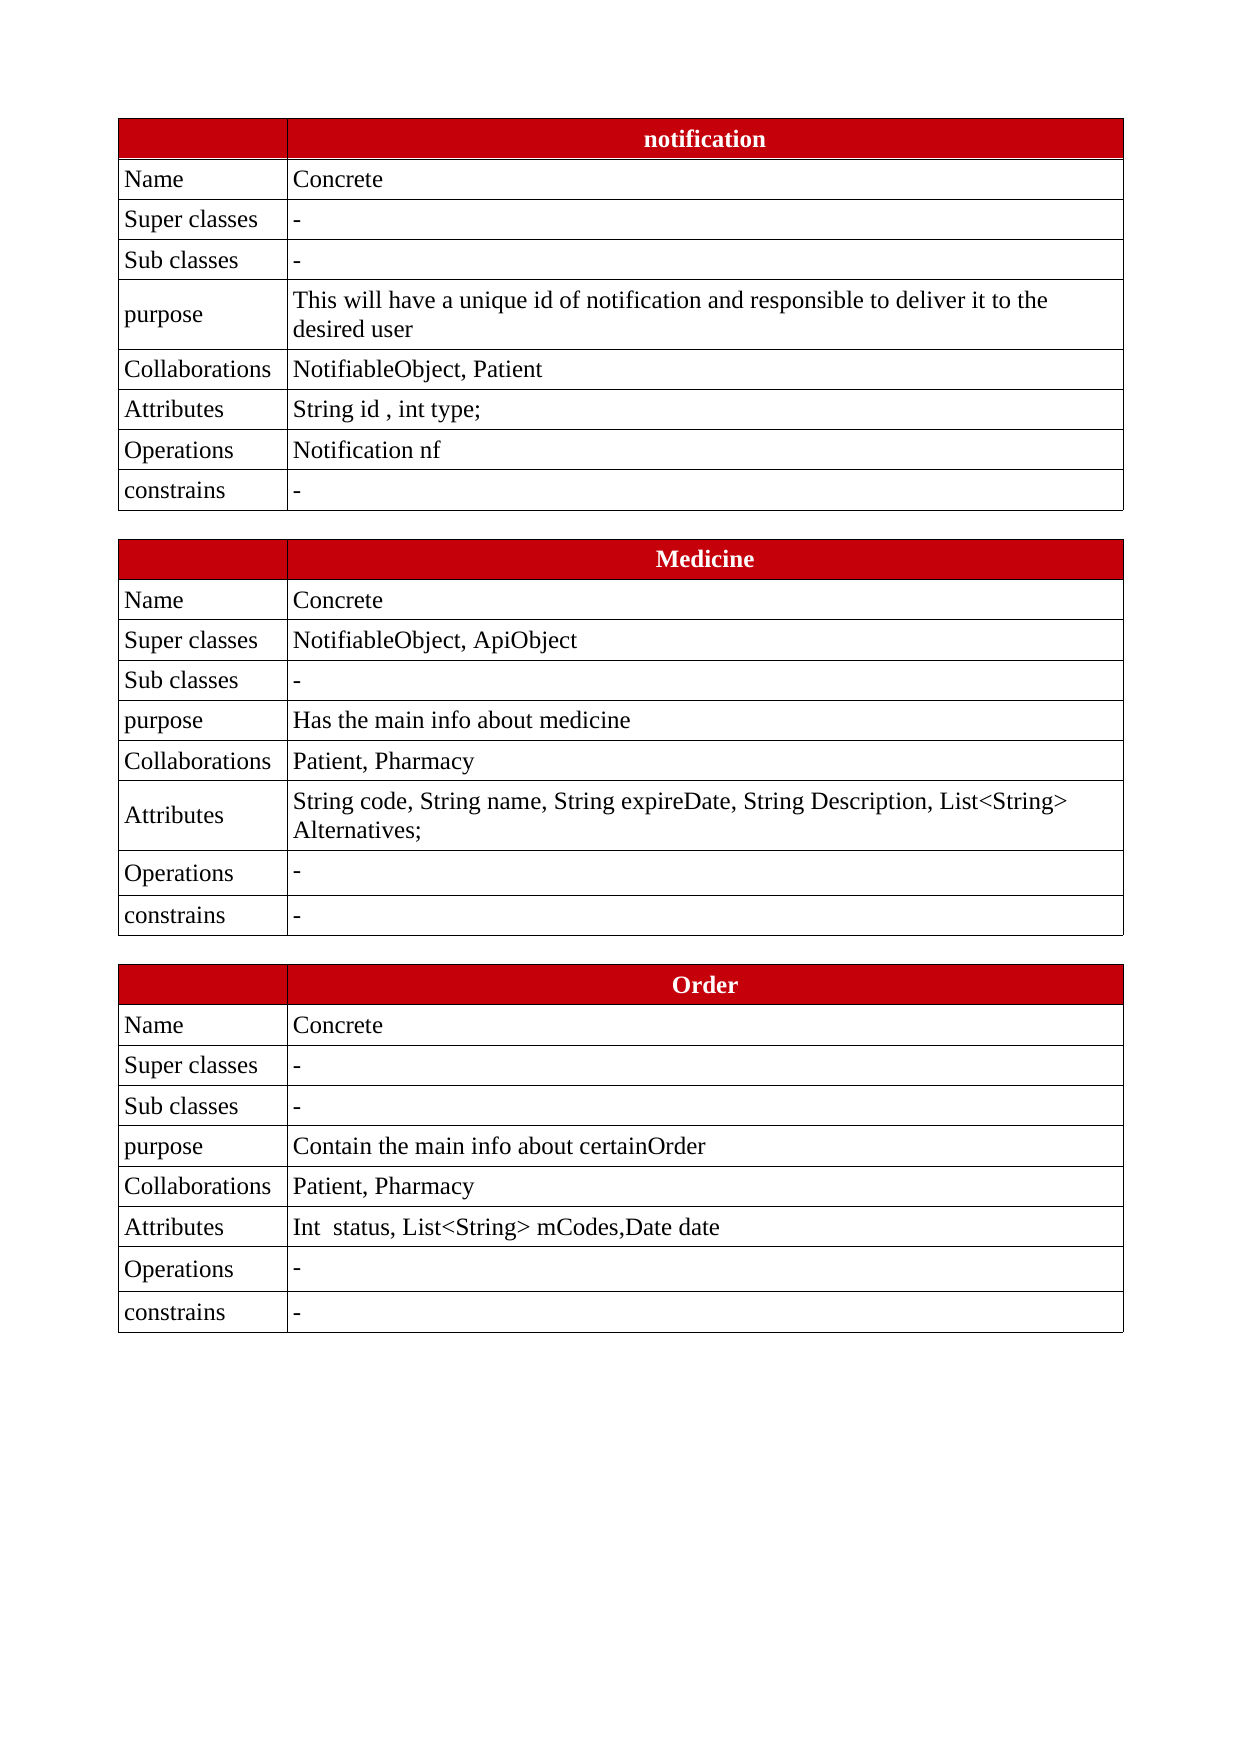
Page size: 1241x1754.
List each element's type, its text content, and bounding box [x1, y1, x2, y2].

table_cell Attributes [119, 1207, 287, 1246]
table_cell Concrete [288, 1005, 1123, 1044]
table_cell String id , int type; [288, 390, 1123, 429]
table_cell Notification nf [288, 430, 1123, 469]
table_cell This will have a unique id of notification and responsible to deliver it to the desired user [288, 280, 1123, 348]
table_cell Name [119, 1005, 287, 1044]
table_cell NotifiableObject, ApiObject [288, 620, 1123, 659]
table_cell Collaborations [119, 741, 287, 780]
table_header Order [288, 965, 1123, 1004]
table_cell Operations [119, 851, 287, 895]
table_header [119, 540, 287, 579]
table_cell Int status, List<String> mCodes,Date date [288, 1207, 1123, 1246]
table_header [119, 119, 287, 158]
table_cell - [288, 240, 1123, 279]
table_cell Patient, Pharmacy [288, 1167, 1123, 1206]
table_cell - [288, 851, 1123, 895]
table_cell - [288, 661, 1123, 700]
table_cell purpose [119, 280, 287, 348]
table_cell - [288, 1046, 1123, 1085]
table_cell Super classes [119, 1046, 287, 1085]
table_cell - [288, 1086, 1123, 1125]
table_cell Sub classes [119, 1086, 287, 1125]
table_cell Patient, Pharmacy [288, 741, 1123, 780]
table_cell String code, String name, String expireDate, String Description, List<String> Alternatives; [288, 781, 1123, 849]
table_cell - [288, 200, 1123, 239]
table_cell Collaborations [119, 1167, 287, 1206]
table_cell Attributes [119, 781, 287, 849]
table_cell Operations [119, 430, 287, 469]
table_cell Name [119, 160, 287, 199]
table_cell - [288, 1292, 1123, 1332]
table_cell - [288, 896, 1123, 935]
table_cell Operations [119, 1247, 287, 1291]
table_cell - [288, 470, 1123, 510]
table_cell purpose [119, 701, 287, 740]
table_cell constrains [119, 470, 287, 510]
table_header Medicine [288, 540, 1123, 579]
table_cell Name [119, 580, 287, 619]
table_cell constrains [119, 1292, 287, 1332]
table_header notification [288, 119, 1123, 158]
table_cell Collaborations [119, 350, 287, 389]
table_cell Super classes [119, 620, 287, 659]
table_cell Concrete [288, 160, 1123, 199]
table_cell constrains [119, 896, 287, 935]
table_cell Has the main info about medicine [288, 701, 1123, 740]
table_cell - [288, 1247, 1123, 1291]
table_cell NotifiableObject, Patient [288, 350, 1123, 389]
table_cell Sub classes [119, 661, 287, 700]
table_header [119, 965, 287, 1004]
table_cell purpose [119, 1126, 287, 1166]
table_cell Concrete [288, 580, 1123, 619]
table_cell Sub classes [119, 240, 287, 279]
table_cell Super classes [119, 200, 287, 239]
table_cell Attributes [119, 390, 287, 429]
table_cell Contain the main info about certainOrder [288, 1126, 1123, 1166]
